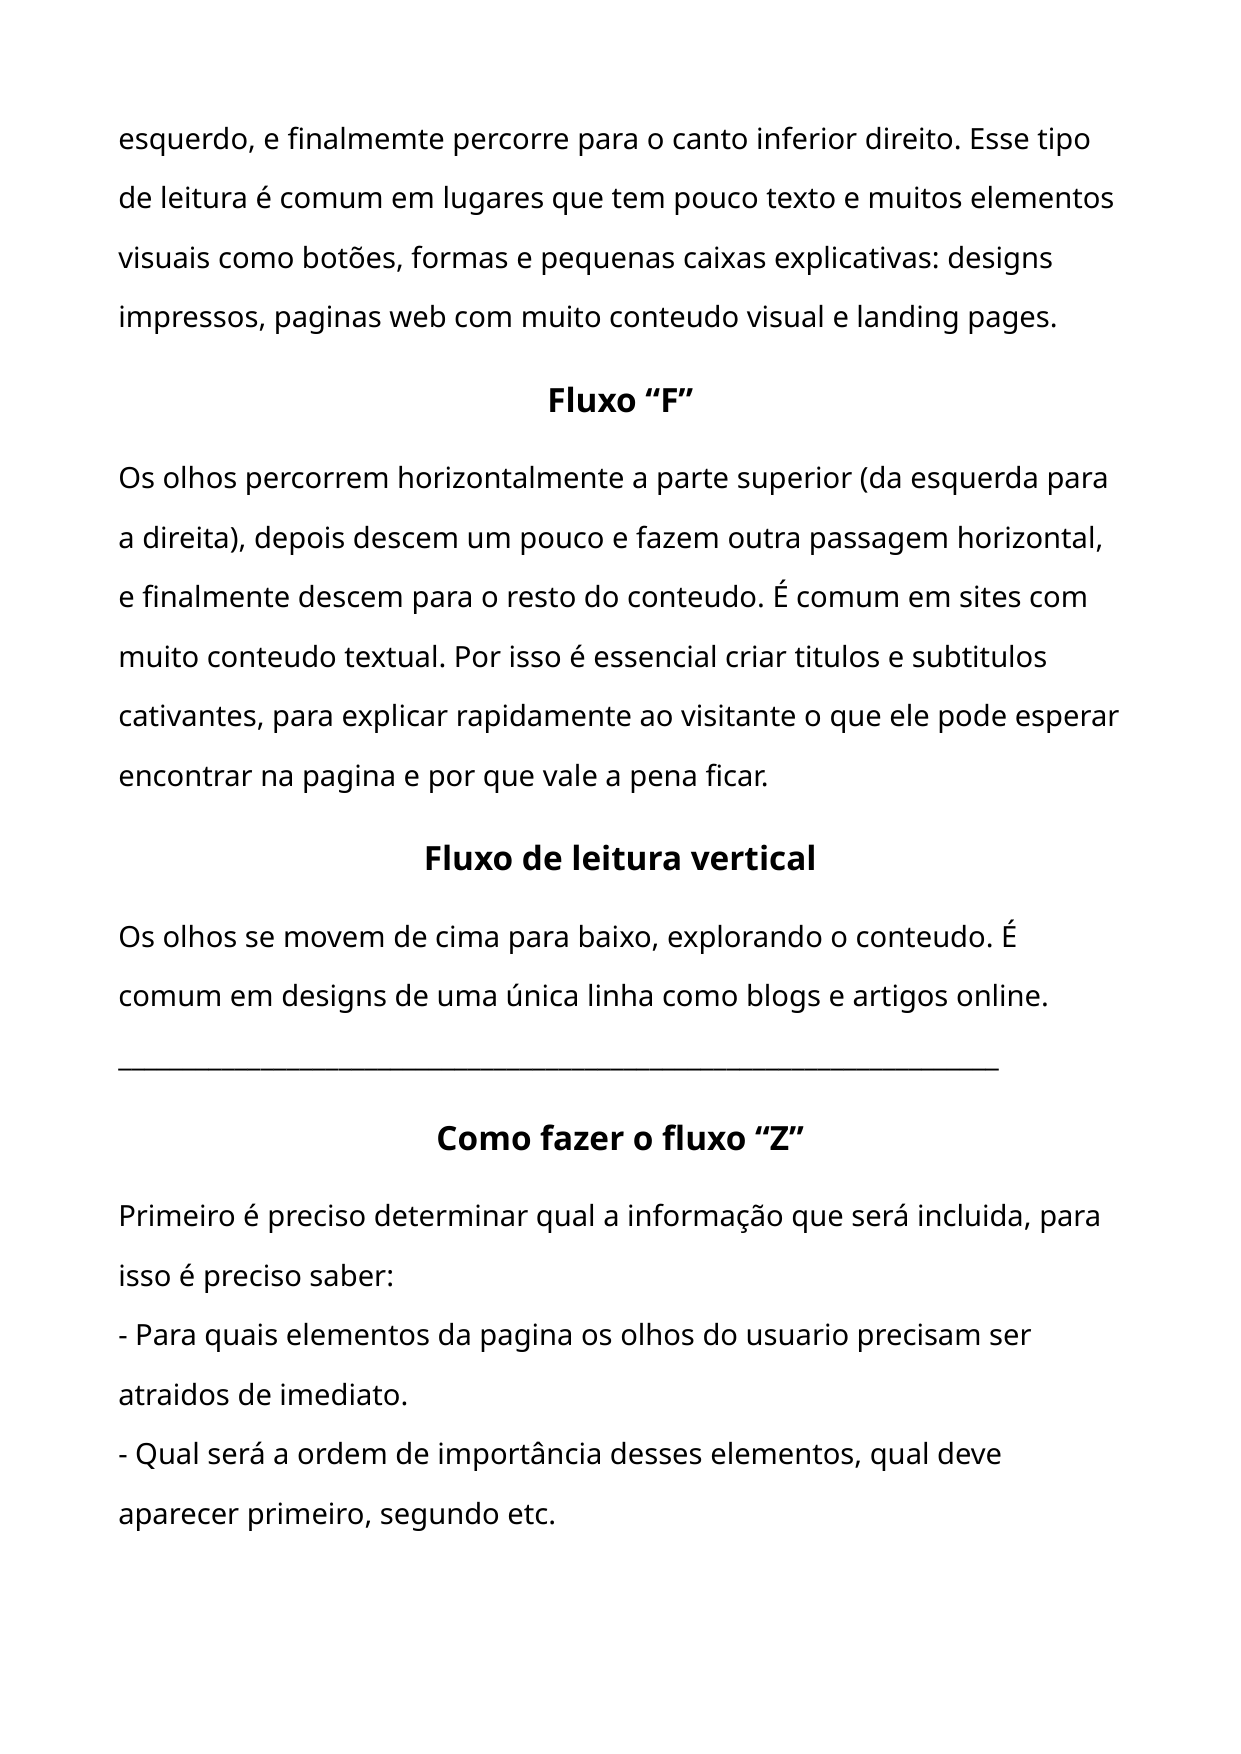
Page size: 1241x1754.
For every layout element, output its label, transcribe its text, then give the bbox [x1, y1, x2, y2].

text - Para quais elementos da pagina os olhos do usuario precisam ser atraidos de imediato. [118, 1315, 1122, 1414]
subtitle Fluxo “F” [118, 377, 1122, 422]
text ____________________________________________________________________ [118, 1035, 1122, 1074]
text - Qual será a ordem de importância desses elementos, qual deve aparecer primeiro, segundo etc. [118, 1434, 1122, 1533]
subtitle Fluxo de leitura vertical [118, 835, 1122, 881]
text Primeiro é preciso determinar qual a informação que será incluida, para isso é preciso saber: [118, 1196, 1122, 1295]
subtitle Como fazer o fluxo “Z” [118, 1115, 1122, 1161]
text Os olhos se movem de cima para baixo, explorando o conteudo. É comum em designs de uma única linha como blogs e artigos online. [118, 916, 1122, 1015]
text esquerdo, e finalmemte percorre para o canto inferior direito. Esse tipo de leitura é comum em lugares que tem pouco texto e muitos elementos visuais como botões, formas e pequenas caixas explicativas: designs impressos, paginas web com muito conteudo visual e landing pages. [118, 118, 1122, 336]
text Os olhos percorrem horizontalmente a parte superior (da esquerda para a direita), depois descem um pouco e fazem outra passagem horizontal, e finalmente descem para o resto do conteudo. É comum em sites com muito conteudo textual. Por isso é essencial criar titulos e subtitulos cativantes, para explicar rapidamente ao visitante o que ele pode esperar encontrar na pagina e por que vale a pena ficar. [118, 457, 1122, 794]
